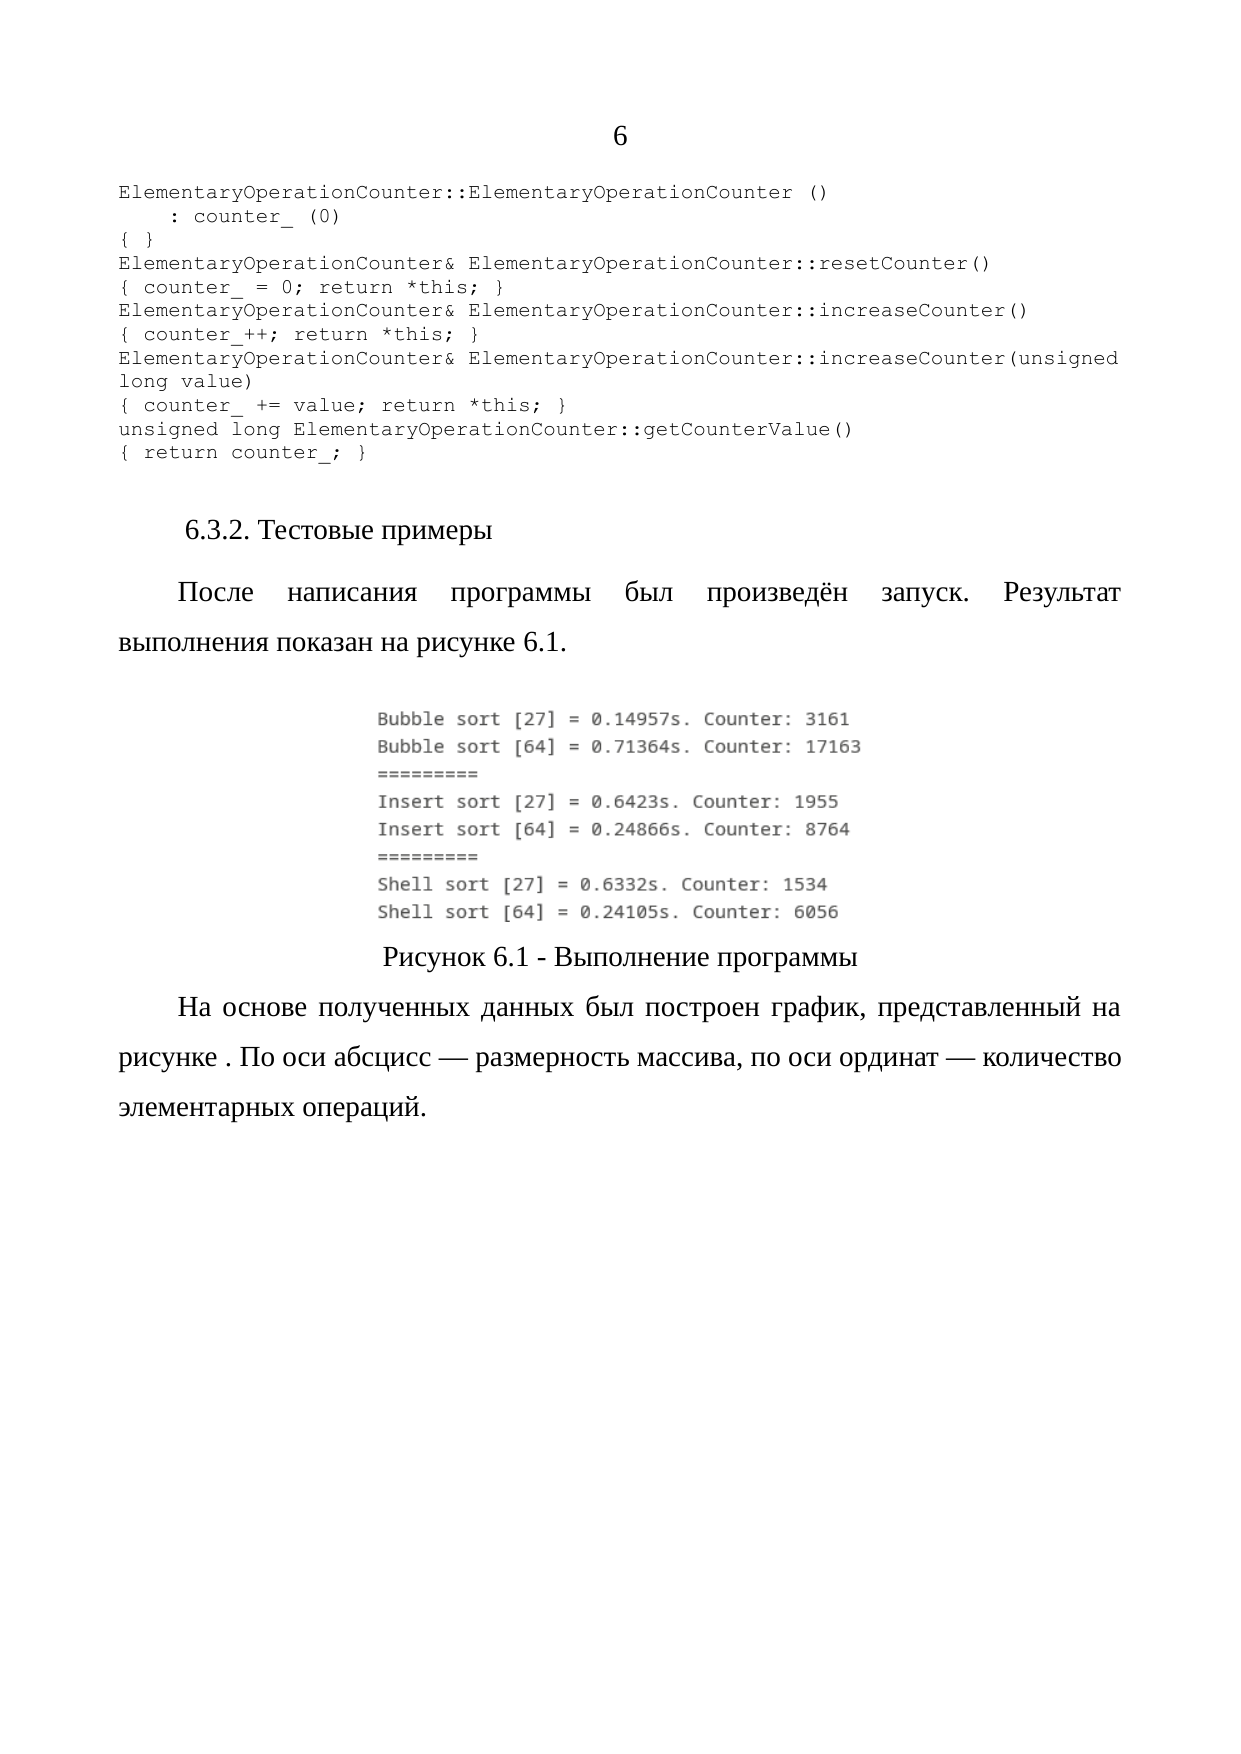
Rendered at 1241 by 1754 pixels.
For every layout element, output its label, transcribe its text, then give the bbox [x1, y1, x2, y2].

subtitle Тестовые примеры [118, 512, 1122, 546]
text После написания программы был произведён запуск. Результат выполнения показан на рисунке 6.1. [118, 574, 1122, 658]
text unsigned long ElementaryOperationCounter::getCounterValue() [118, 418, 1122, 441]
text ElementaryOperationCounter& ElementaryOperationCounter::increaseCounter() [118, 299, 1122, 323]
text : counter_ (0) [118, 205, 1122, 228]
text { counter_++; return *this; } [118, 323, 1122, 347]
text { counter_ = 0; return *this; } [118, 276, 1122, 299]
text { counter_ += value; return *this; } [118, 394, 1122, 418]
picture [371, 704, 869, 922]
text { } [118, 228, 1122, 252]
text ElementaryOperationCounter::ElementaryOperationCounter () [118, 181, 1122, 205]
text На основе полученных данных был построен график, представленный на рисунке . По оси абсцисс — размерность массива, по оси ординат — количество элементарных операций. [118, 989, 1122, 1123]
text { return counter_; } [118, 441, 1122, 465]
text ElementaryOperationCounter& ElementaryOperationCounter::resetCounter() [118, 252, 1122, 276]
text ElementaryOperationCounter& ElementaryOperationCounter::increaseCounter(unsigned long value) [118, 347, 1122, 394]
text Рисунок 6.1 - Выполнение программы [371, 922, 869, 972]
